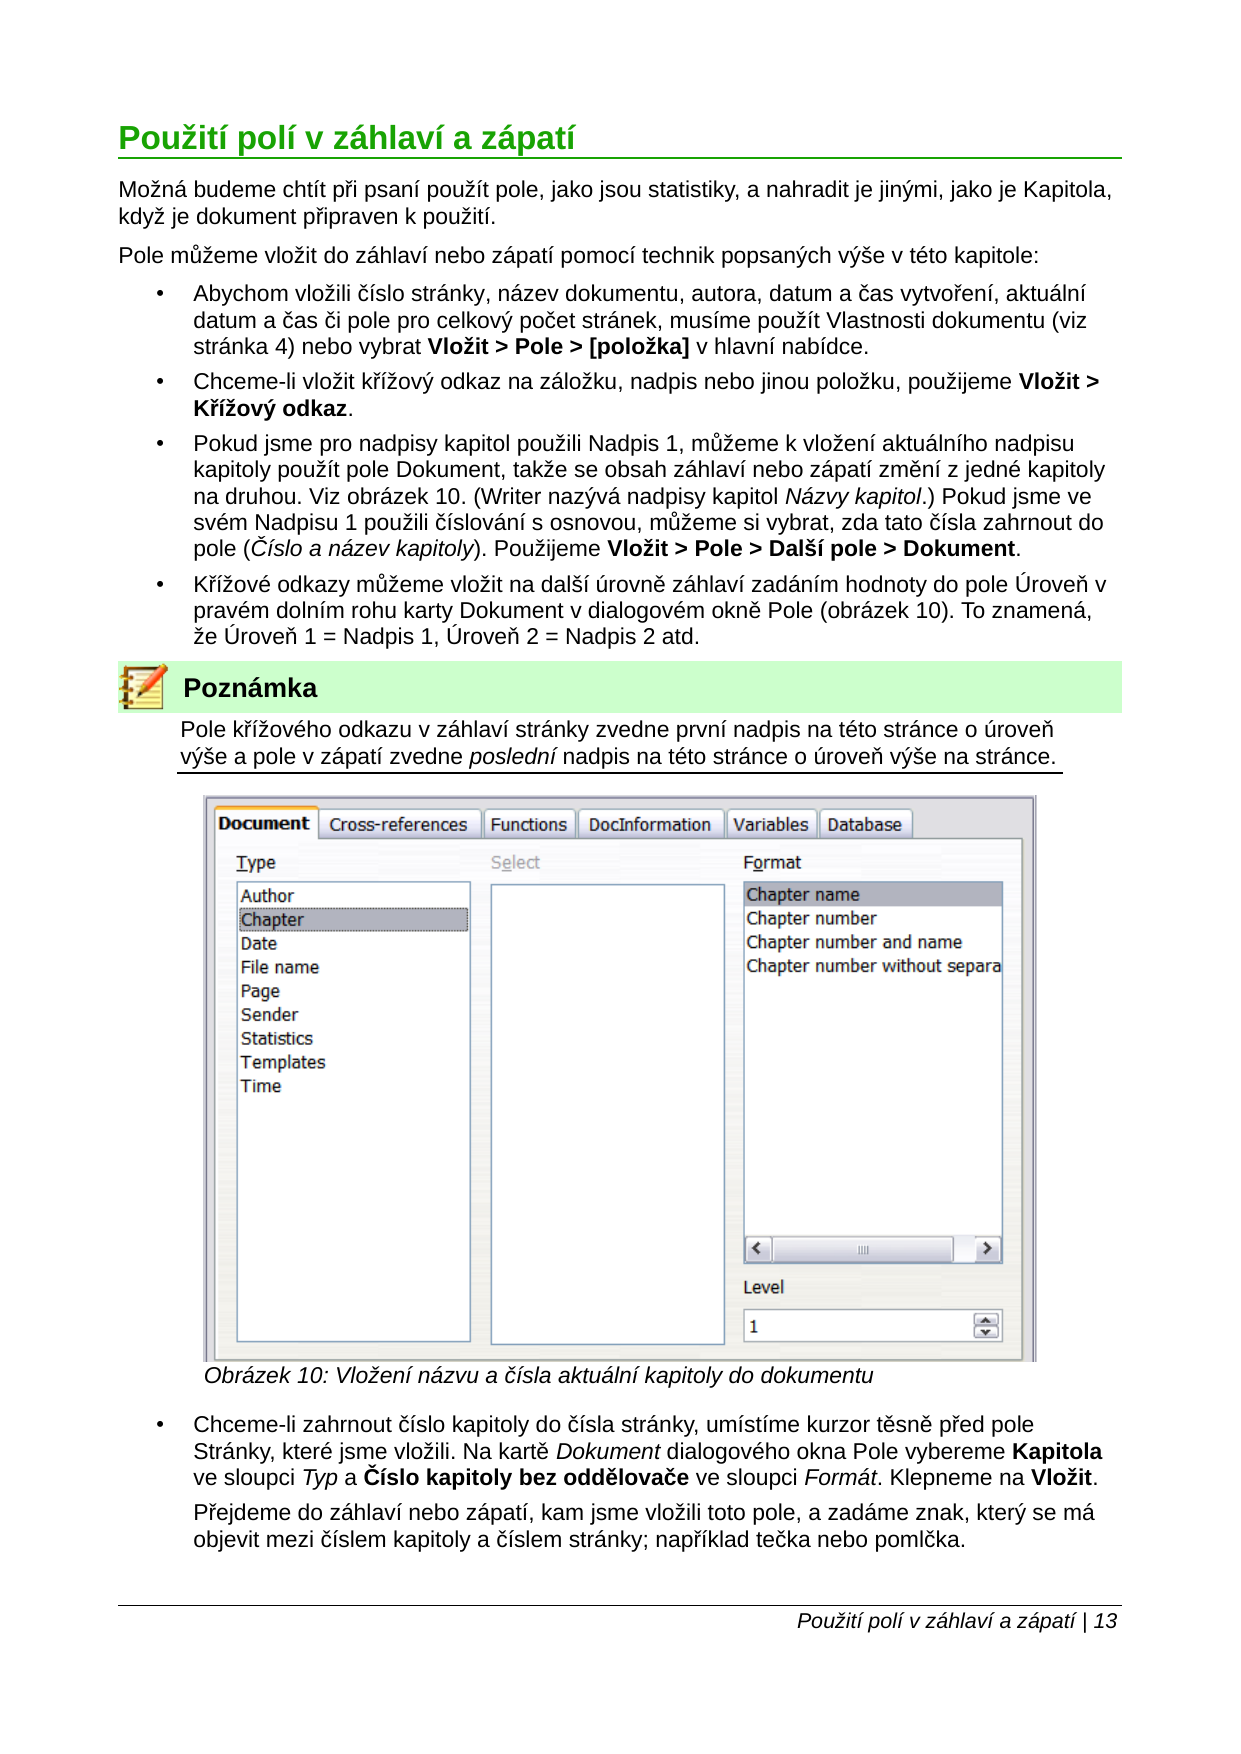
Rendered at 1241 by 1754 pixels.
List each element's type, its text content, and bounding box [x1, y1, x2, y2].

list Pole můžeme vložit do záhlaví nebo zápatí pomocí technik popsaných výše v této kapitole: [118, 242, 1122, 268]
list Chceme-li vložit křížový odkaz na záložku, nadpis nebo jinou položku, použijeme Vložit > Křížový odkaz. [156, 368, 1122, 421]
list Abychom vložili číslo stránky, název dokumentu, autora, datum a čas vytvoření, aktuální datum a čas či pole pro celkový počet stránek, musíme použít Vlastnosti dokumentu (viz stránka 4) nebo vybrat Vložit > Pole > [položka] v hlavní nabídce. [156, 280, 1122, 359]
picture [203, 795, 1037, 1362]
picture [119, 662, 170, 713]
text Pole křížového odkazu v záhlaví stránky zvedne první nadpis na této stránce o úroveň výše a pole v zápatí zvedne poslední nadpis na této stránce o úroveň výše na stránce. [177, 713, 1063, 772]
list Přejdeme do záhlaví nebo zápatí, kam jsme vložili toto pole, a zadáme znak, který se má objevit mezi číslem kapitoly a číslem stránky; například tečka nebo pomlčka. [193, 1499, 1122, 1552]
subtitle Poznámka [118, 661, 1122, 713]
text Obrázek 10: Vložení názvu a čísla aktuální kapitoly do dokumentu [204, 1362, 1037, 1388]
list Pokud jsme pro nadpisy kapitol použili Nadpis 1, můžeme k vložení aktuálního nadpisu kapitoly použít pole Dokument, takže se obsah záhlaví nebo zápatí změní z jedné kapitoly na druhou. Viz obrázek 10. (Writer nazývá nadpisy kapitol Názvy kapitol.) Pokud jsme ve svém Nadpisu 1 použili číslování s osnovou, můžeme si vybrat, zda tato čísla zahrnout do pole (Číslo a název kapitoly). Použijeme Vložit > Pole > Další pole > Dokument. [156, 430, 1122, 562]
list Křížové odkazy můžeme vložit na další úrovně záhlaví zadáním hodnoty do pole Úroveň v pravém dolním rohu karty Dokument v dialogovém okně Pole (obrázek 10). To znamená, že Úroveň 1 = Nadpis 1, Úroveň 2 = Nadpis 2 atd. [156, 571, 1122, 649]
subtitle Použití polí v záhlaví a zápatí [118, 118, 1122, 157]
list Možná budeme chtít při psaní použít pole, jako jsou statistiky, a nahradit je jinými, jako je Kapitola, když je dokument připraven k použití. [118, 176, 1122, 229]
list Chceme-li zahrnout číslo kapitoly do čísla stránky, umístíme kurzor těsně před pole Stránky, které jsme vložili. Na kartě Dokument dialogového okna Pole vybereme Kapitola ve sloupci Typ a Číslo kapitoly bez oddělovače ve sloupci Formát. Klepneme na Vložit. [156, 1411, 1122, 1490]
